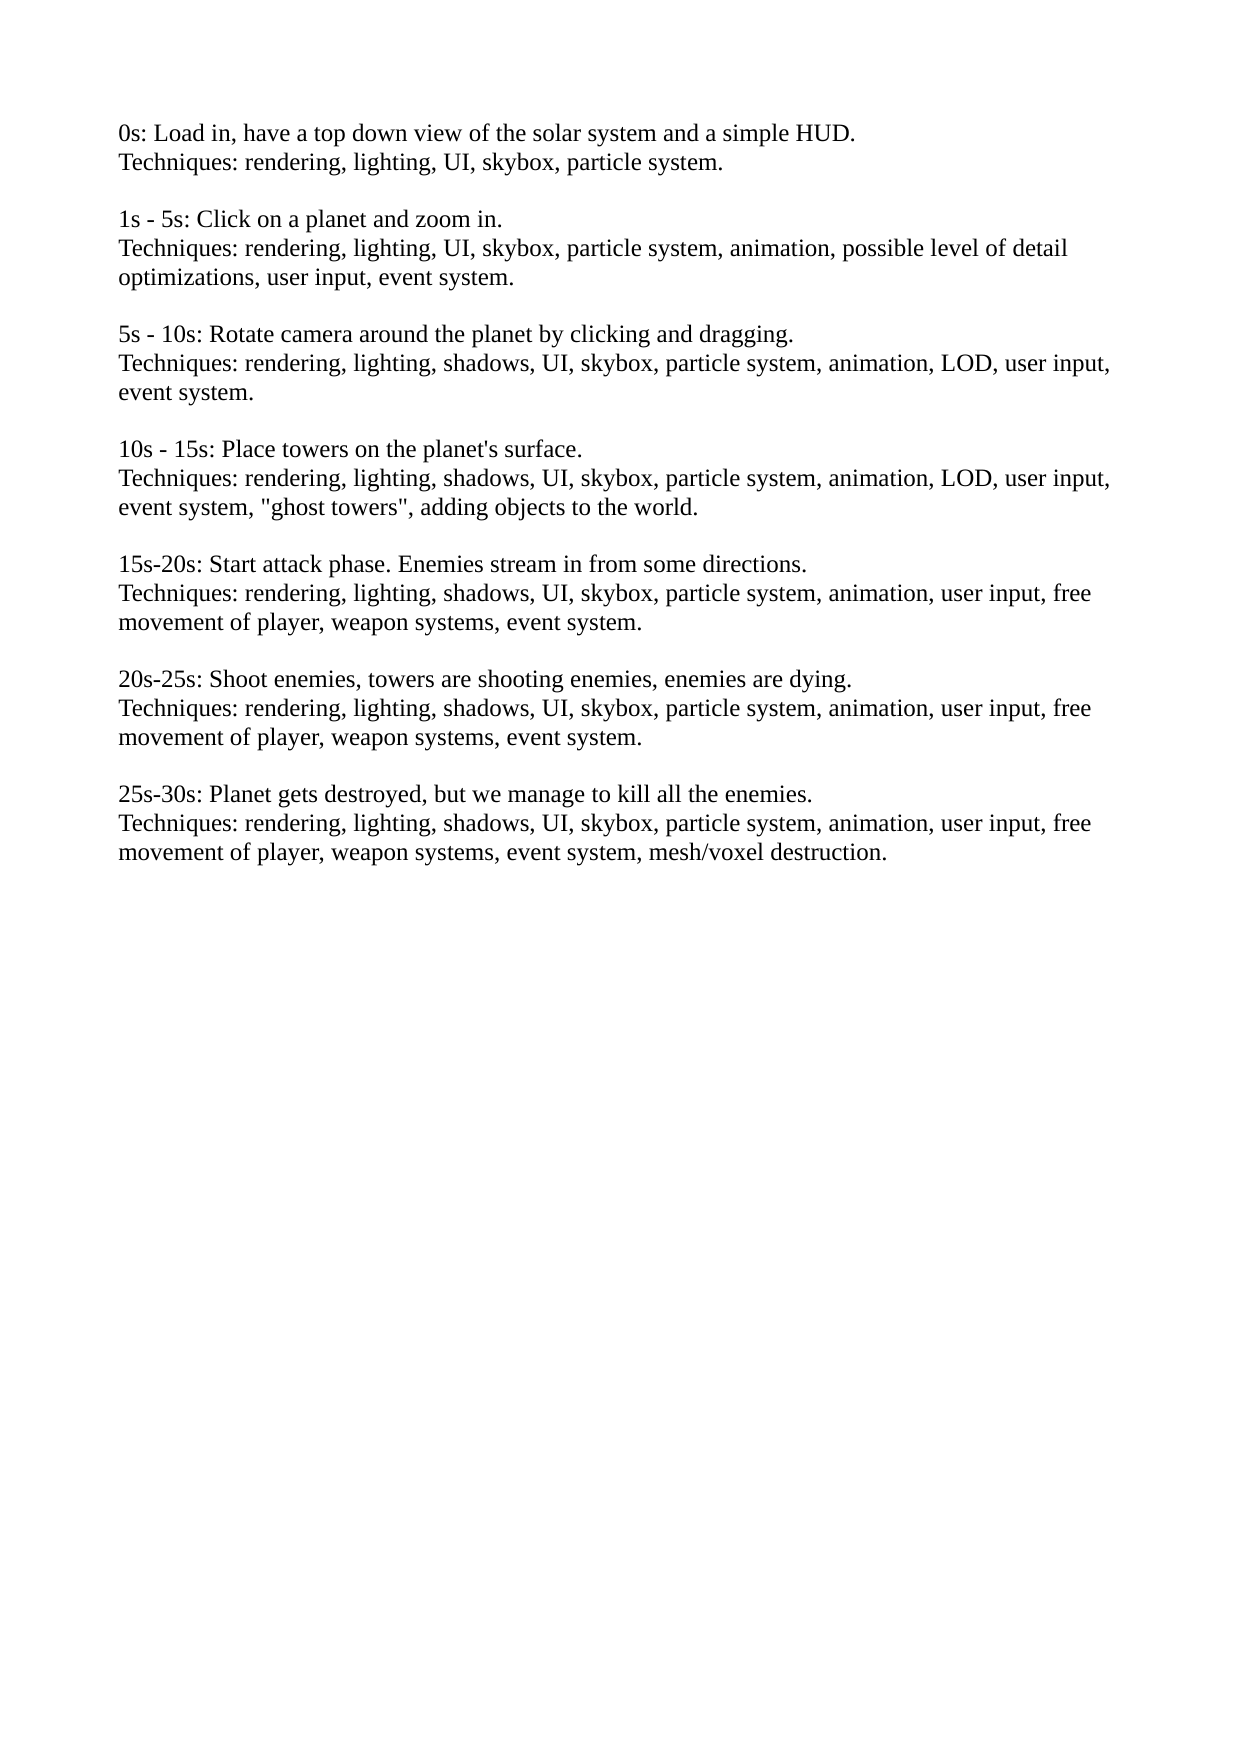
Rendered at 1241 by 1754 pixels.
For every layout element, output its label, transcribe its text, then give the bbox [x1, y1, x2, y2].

text 0s: Load in, have a top down view of the solar system and a simple HUD. [118, 118, 1122, 147]
text 5s - 10s: Rotate camera around the planet by clicking and dragging. [118, 319, 1122, 348]
text 15s-20s: Start attack phase. Enemies stream in from some directions. [118, 549, 1122, 578]
text 10s - 15s: Place towers on the planet's surface. [118, 434, 1122, 463]
text Techniques: rendering, lighting, shadows, UI, skybox, particle system, animation, LOD, user input, event system. [118, 348, 1122, 406]
text 20s-25s: Shoot enemies, towers are shooting enemies, enemies are dying. [118, 664, 1122, 693]
text 25s-30s: Planet gets destroyed, but we manage to kill all the enemies. [118, 779, 1122, 808]
text Techniques: rendering, lighting, shadows, UI, skybox, particle system, animation, user input, free movement of player, weapon systems, event system. [118, 693, 1122, 751]
text Techniques: rendering, lighting, shadows, UI, skybox, particle system, animation, LOD, user input, event system, "ghost towers", adding objects to the world. [118, 463, 1122, 521]
text Techniques: rendering, lighting, shadows, UI, skybox, particle system, animation, user input, free movement of player, weapon systems, event system, mesh/voxel destruction. [118, 808, 1122, 866]
text Techniques: rendering, lighting, UI, skybox, particle system, animation, possible level of detail optimizations, user input, event system. [118, 233, 1122, 291]
text Techniques: rendering, lighting, UI, skybox, particle system. [118, 147, 1122, 176]
text Techniques: rendering, lighting, shadows, UI, skybox, particle system, animation, user input, free movement of player, weapon systems, event system. [118, 578, 1122, 636]
text 1s - 5s: Click on a planet and zoom in. [118, 204, 1122, 233]
